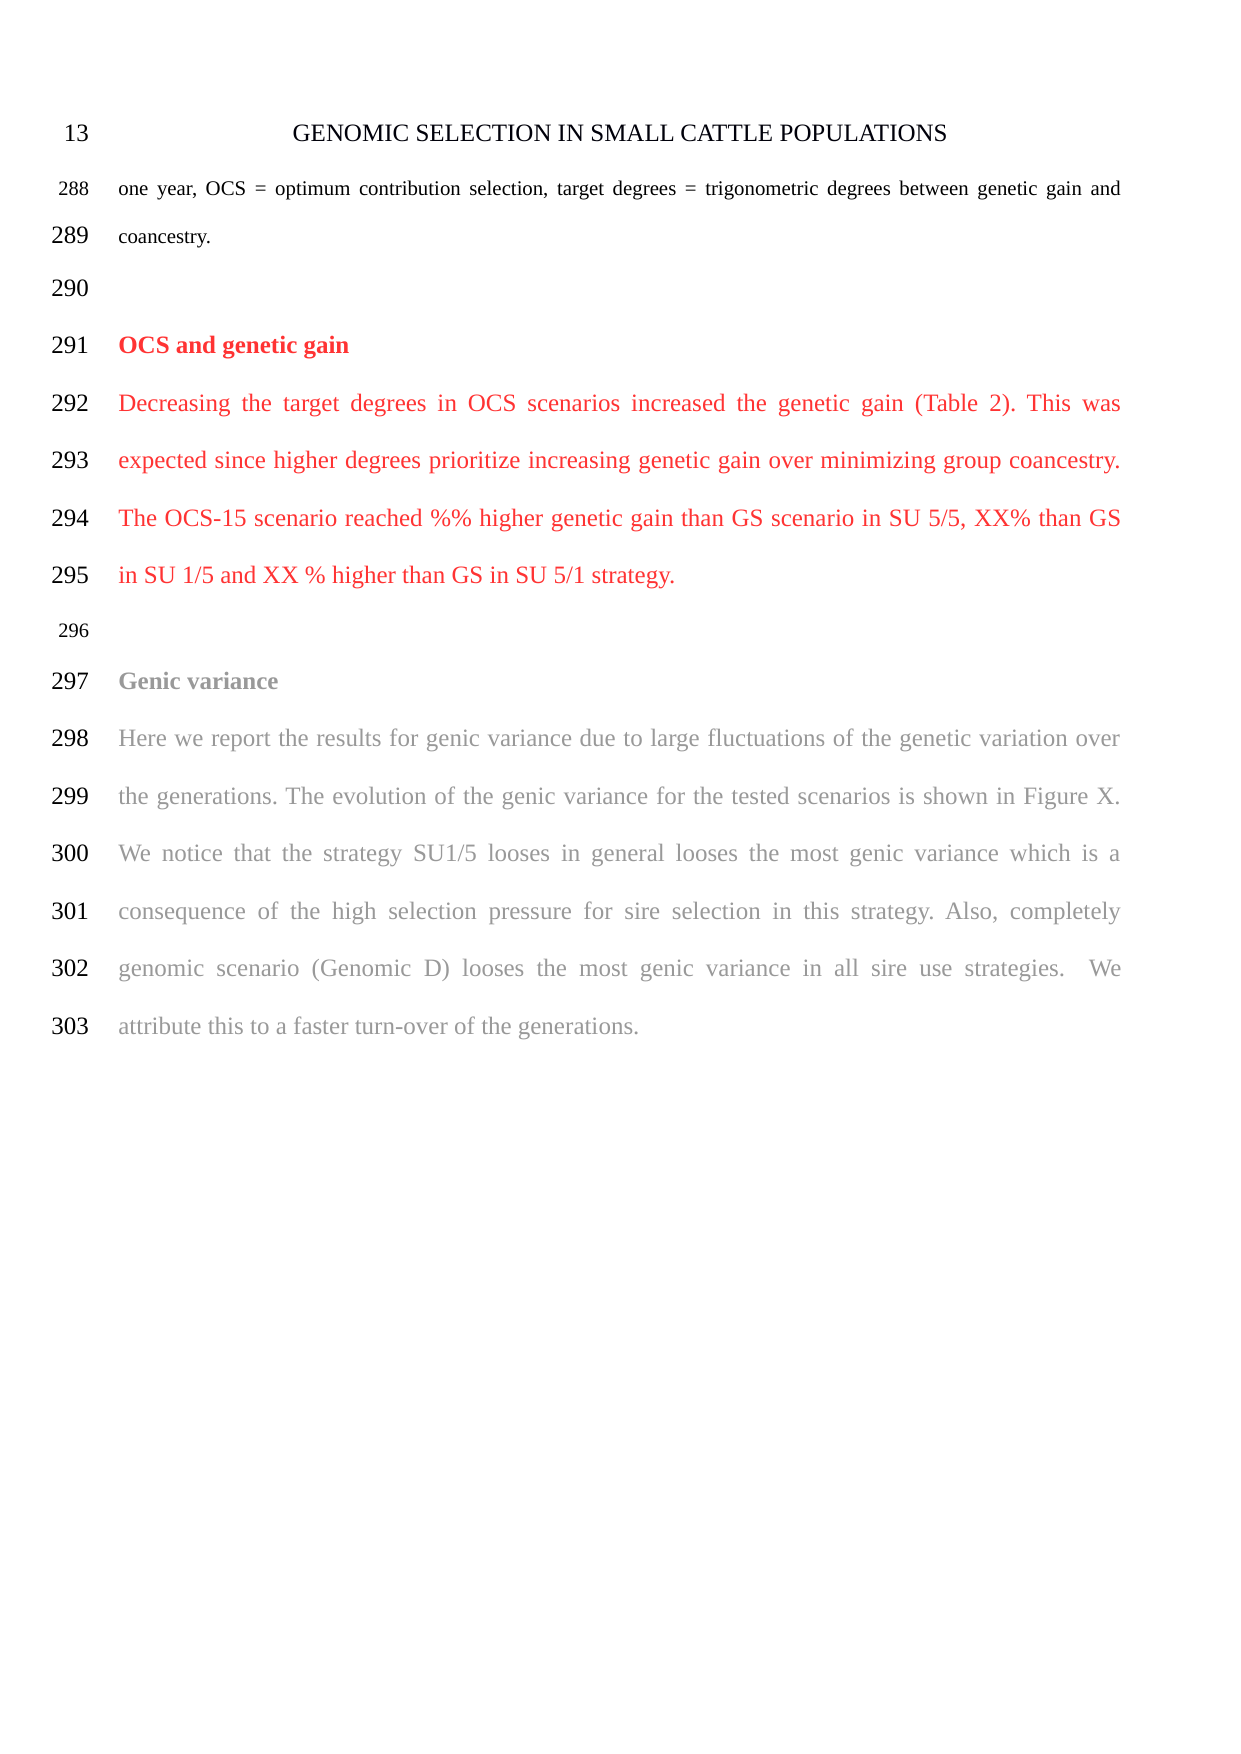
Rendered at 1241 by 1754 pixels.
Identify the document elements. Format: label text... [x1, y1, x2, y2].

text OCS and genetic gain [118, 330, 1122, 359]
text Decreasing the target degrees in OCS scenarios increased the genetic gain (Table 2). This was expected since higher degrees prioritize increasing genetic gain over minimizing group coancestry. The OCS-15 scenario reached %% higher genetic gain than GS scenario in SU 5/5, XX% than GS in SU 1/5 and XX % higher than GS in SU 5/1 strategy. [118, 388, 1122, 589]
text one year, OCS = optimum contribution selection, target degrees = trigonometric degrees between genetic gain and coancestry. [118, 176, 1122, 248]
text Here we report the results for genic variance due to large fluctuations of the genetic variation over the generations. The evolution of the genic variance for the tested scenarios is shown in Figure X. We notice that the strategy SU1/5 looses in general looses the most genic variance which is a consequence of the high selection pressure for sire selection in this strategy. Also, completely genomic scenario (Genomic D) looses the most genic variance in all sire use strategies. We attribute this to a faster turn-over of the generations. [118, 723, 1122, 1039]
text Genic variance [118, 666, 1122, 694]
